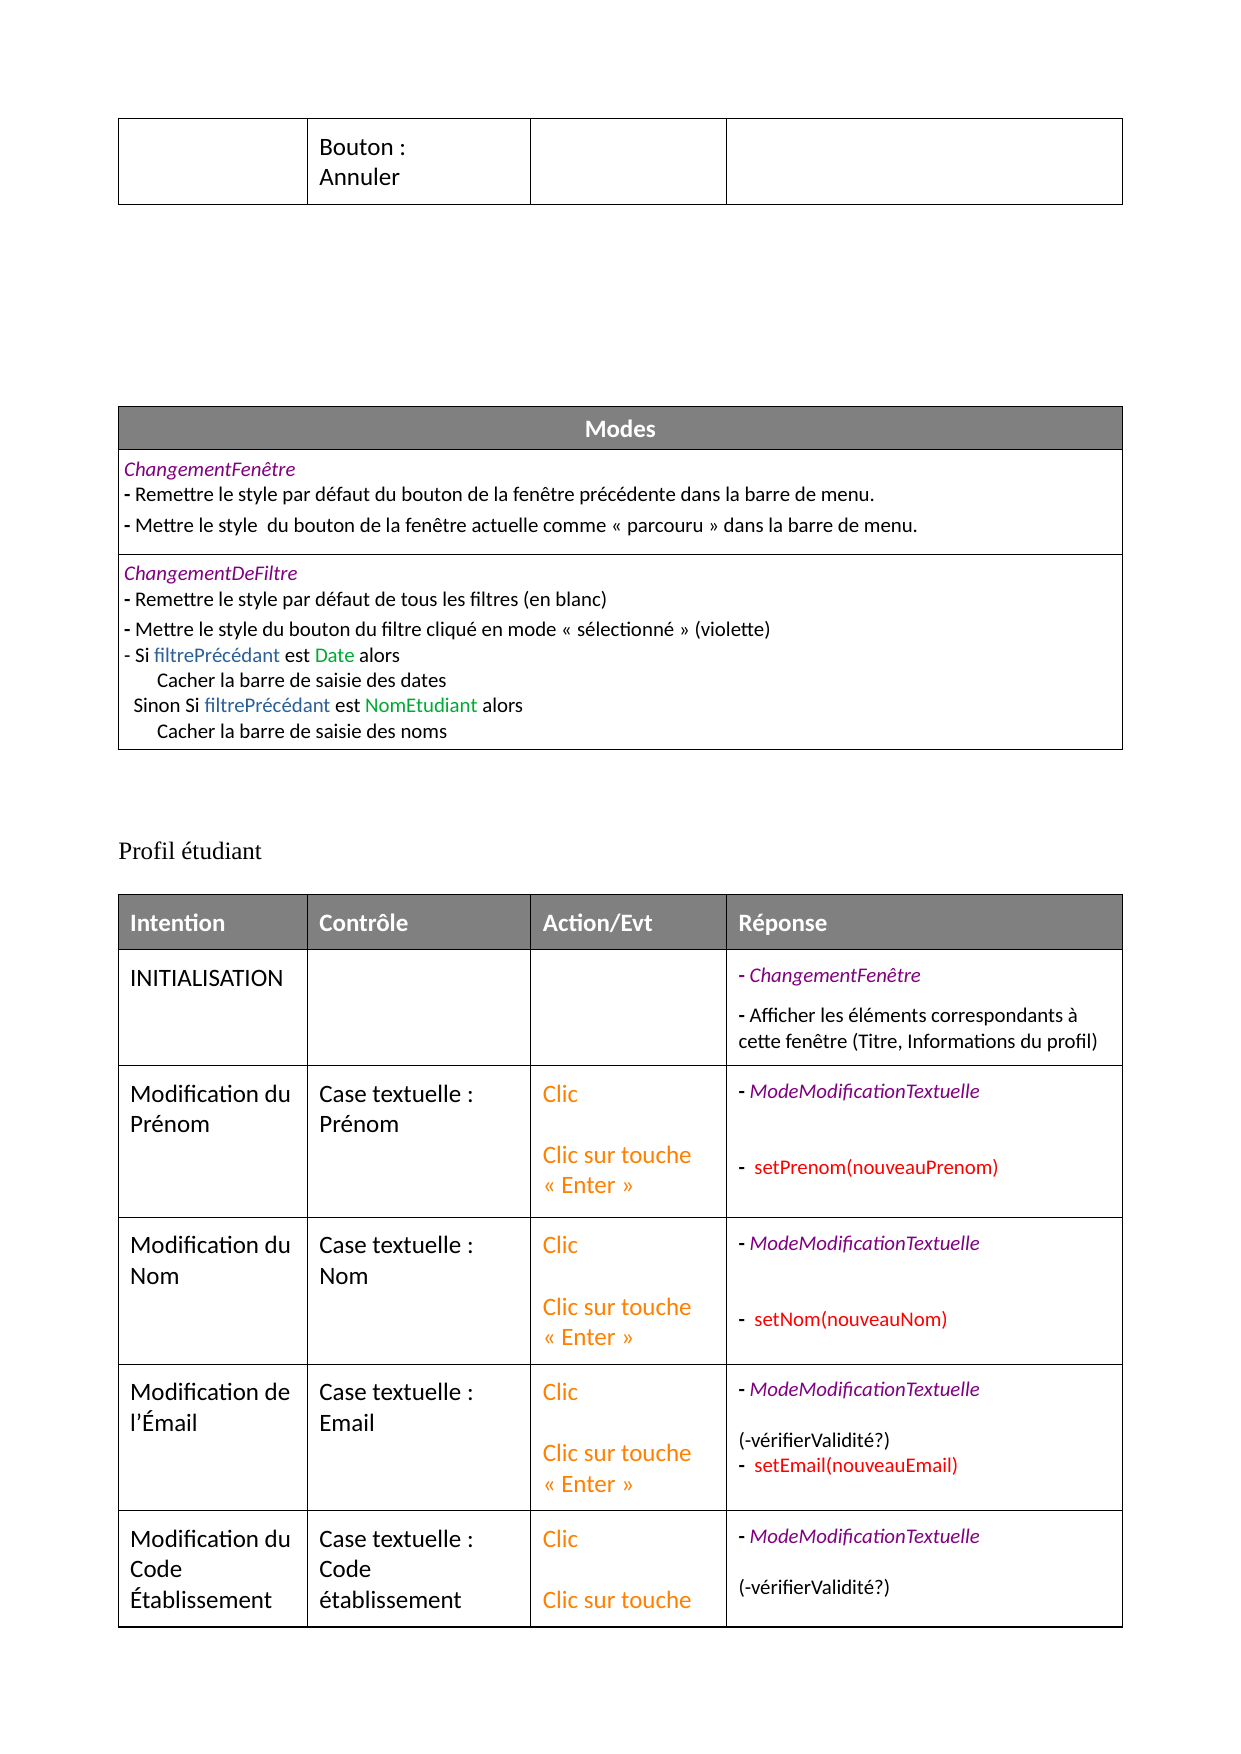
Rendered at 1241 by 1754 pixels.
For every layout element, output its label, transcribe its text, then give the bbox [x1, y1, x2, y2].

table_header Contrôle [308, 895, 530, 949]
table_cell Clic Clic sur touche [531, 1511, 726, 1626]
table_cell Clic Clic sur touche « Enter » [531, 1066, 726, 1217]
table_cell - ModeModificationTextuelle (-vérifierValidité?) [727, 1511, 1122, 1626]
table_cell [308, 950, 530, 1065]
table_cell ChangementDeFiltre - Remettre le style par défaut de tous les filtres (en blanc) - Mettre le style du bouton du filtre cliqué en mode « sélectionné » (violette) - Si filtrePrécédant est Date alors Cacher la barre de saisie des dates Sinon Si filtrePrécédant est NomEtudiant alors Cacher la barre de saisie des noms [119, 555, 1122, 749]
table_cell [531, 119, 726, 204]
table_cell Case textuelle : Nom [308, 1218, 530, 1363]
table_cell - ModeModificationTextuelle (-vérifierValidité?) - setEmail(nouveauEmail) [727, 1365, 1122, 1510]
table_header Réponse [727, 895, 1122, 949]
table_cell [727, 119, 1122, 204]
table_cell Modification du Prénom [119, 1066, 307, 1217]
table_cell Case textuelle : Code établissement [308, 1511, 530, 1626]
table_header Action/Evt [531, 895, 726, 949]
table_cell - ChangementFenêtre - Afficher les éléments correspondants à cette fenêtre (Titre, Informations du profil) [727, 950, 1122, 1065]
table_cell Clic Clic sur touche « Enter » [531, 1365, 726, 1510]
table_cell Case textuelle : Email [308, 1365, 530, 1510]
table_header Intention [119, 895, 307, 949]
table_cell Clic Clic sur touche « Enter » [531, 1218, 726, 1363]
table_cell - ModeModificationTextuelle - setNom(nouveauNom) [727, 1218, 1122, 1363]
table_cell Case textuelle : Prénom [308, 1066, 530, 1217]
table_cell [531, 950, 726, 1065]
text Profil étudiant [118, 836, 1122, 865]
table_cell Modification du Code Établissement [119, 1511, 307, 1626]
table_cell ChangementFenêtre - Remettre le style par défaut du bouton de la fenêtre précédente dans la barre de menu. - Mettre le style du bouton de la fenêtre actuelle comme « parcouru » dans la barre de menu. [119, 450, 1122, 554]
table_cell - ModeModificationTextuelle - setPrenom(nouveauPrenom) [727, 1066, 1122, 1217]
table_cell Bouton : Annuler [308, 119, 530, 204]
table_cell Modification de l’Émail [119, 1365, 307, 1510]
table_cell [119, 119, 307, 204]
table_cell Modification du Nom [119, 1218, 307, 1363]
table_header Modes [119, 407, 1122, 449]
table_cell INITIALISATION [119, 950, 307, 1065]
